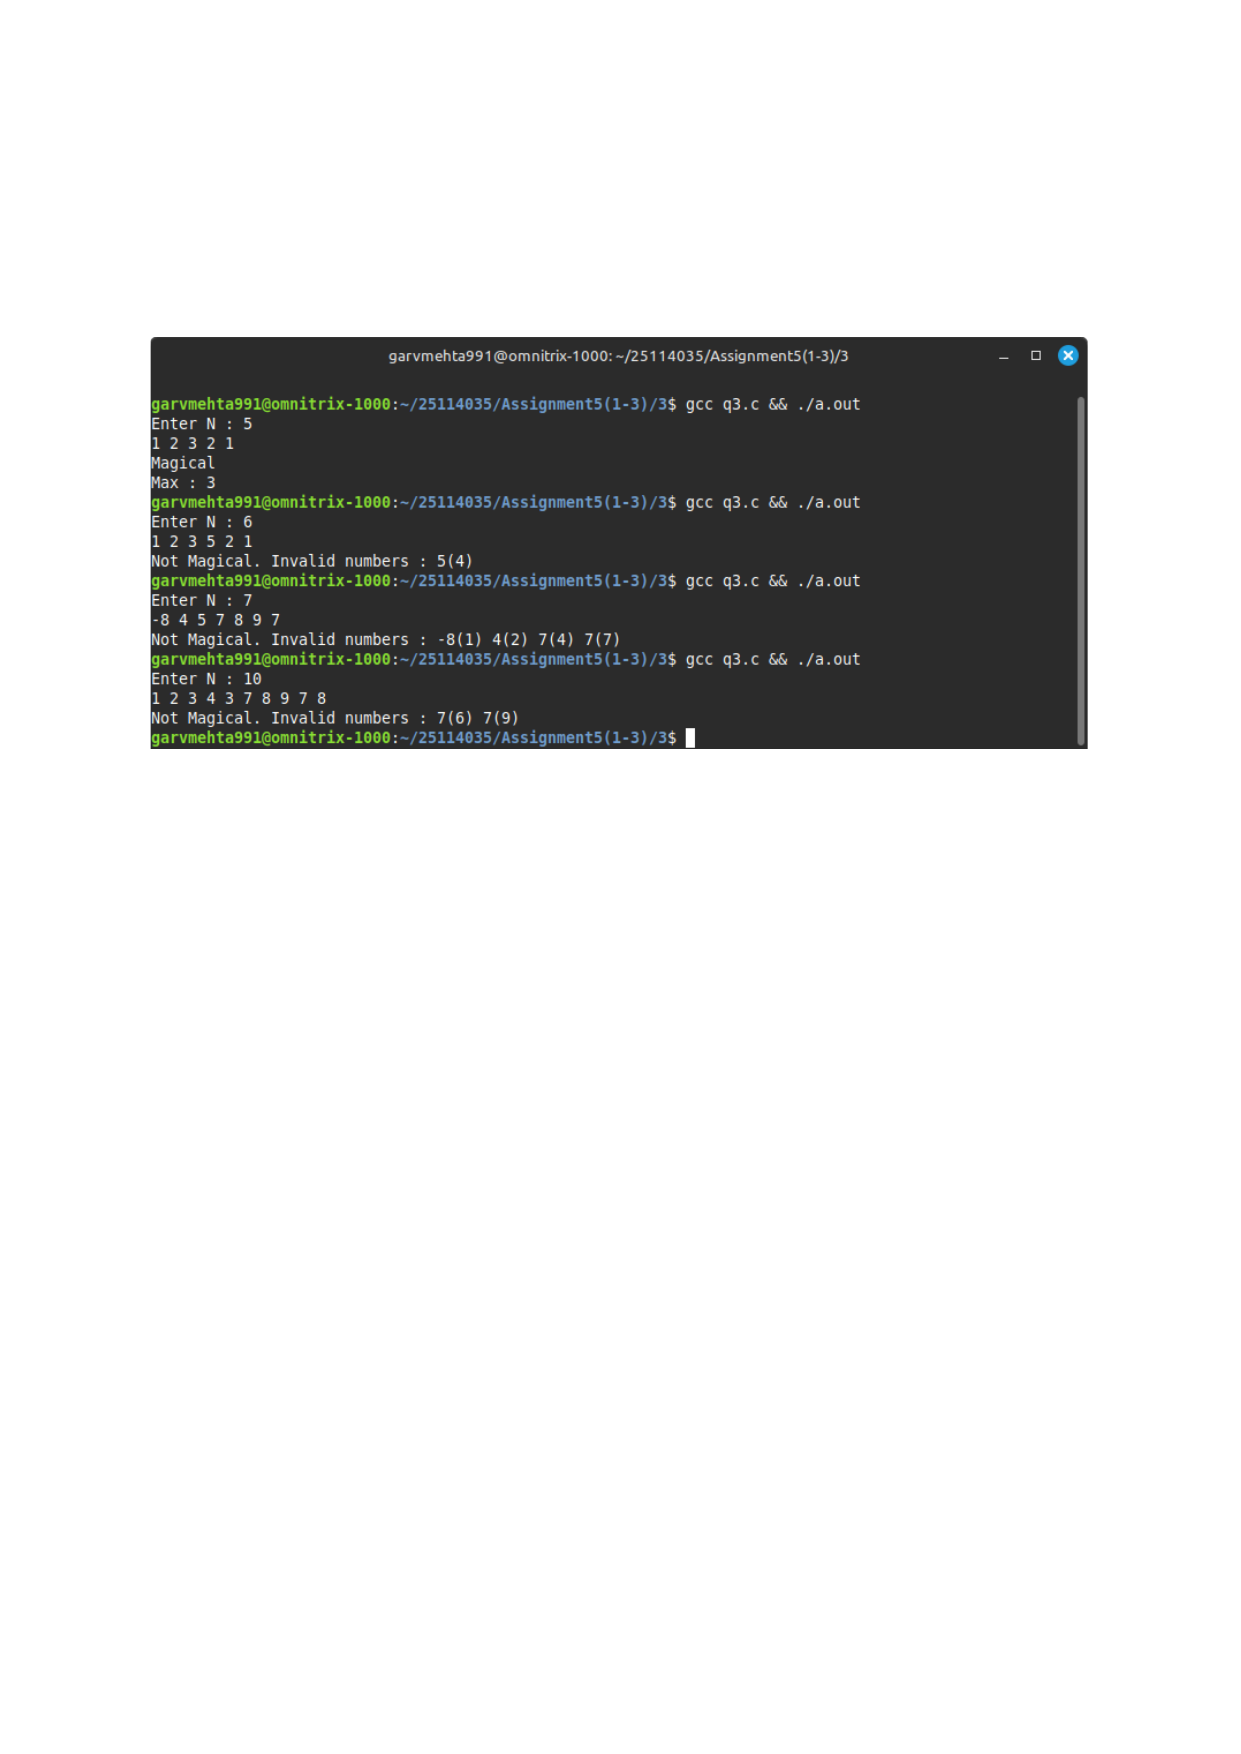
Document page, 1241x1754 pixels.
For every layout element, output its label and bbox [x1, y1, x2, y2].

picture [150, 337, 1088, 749]
